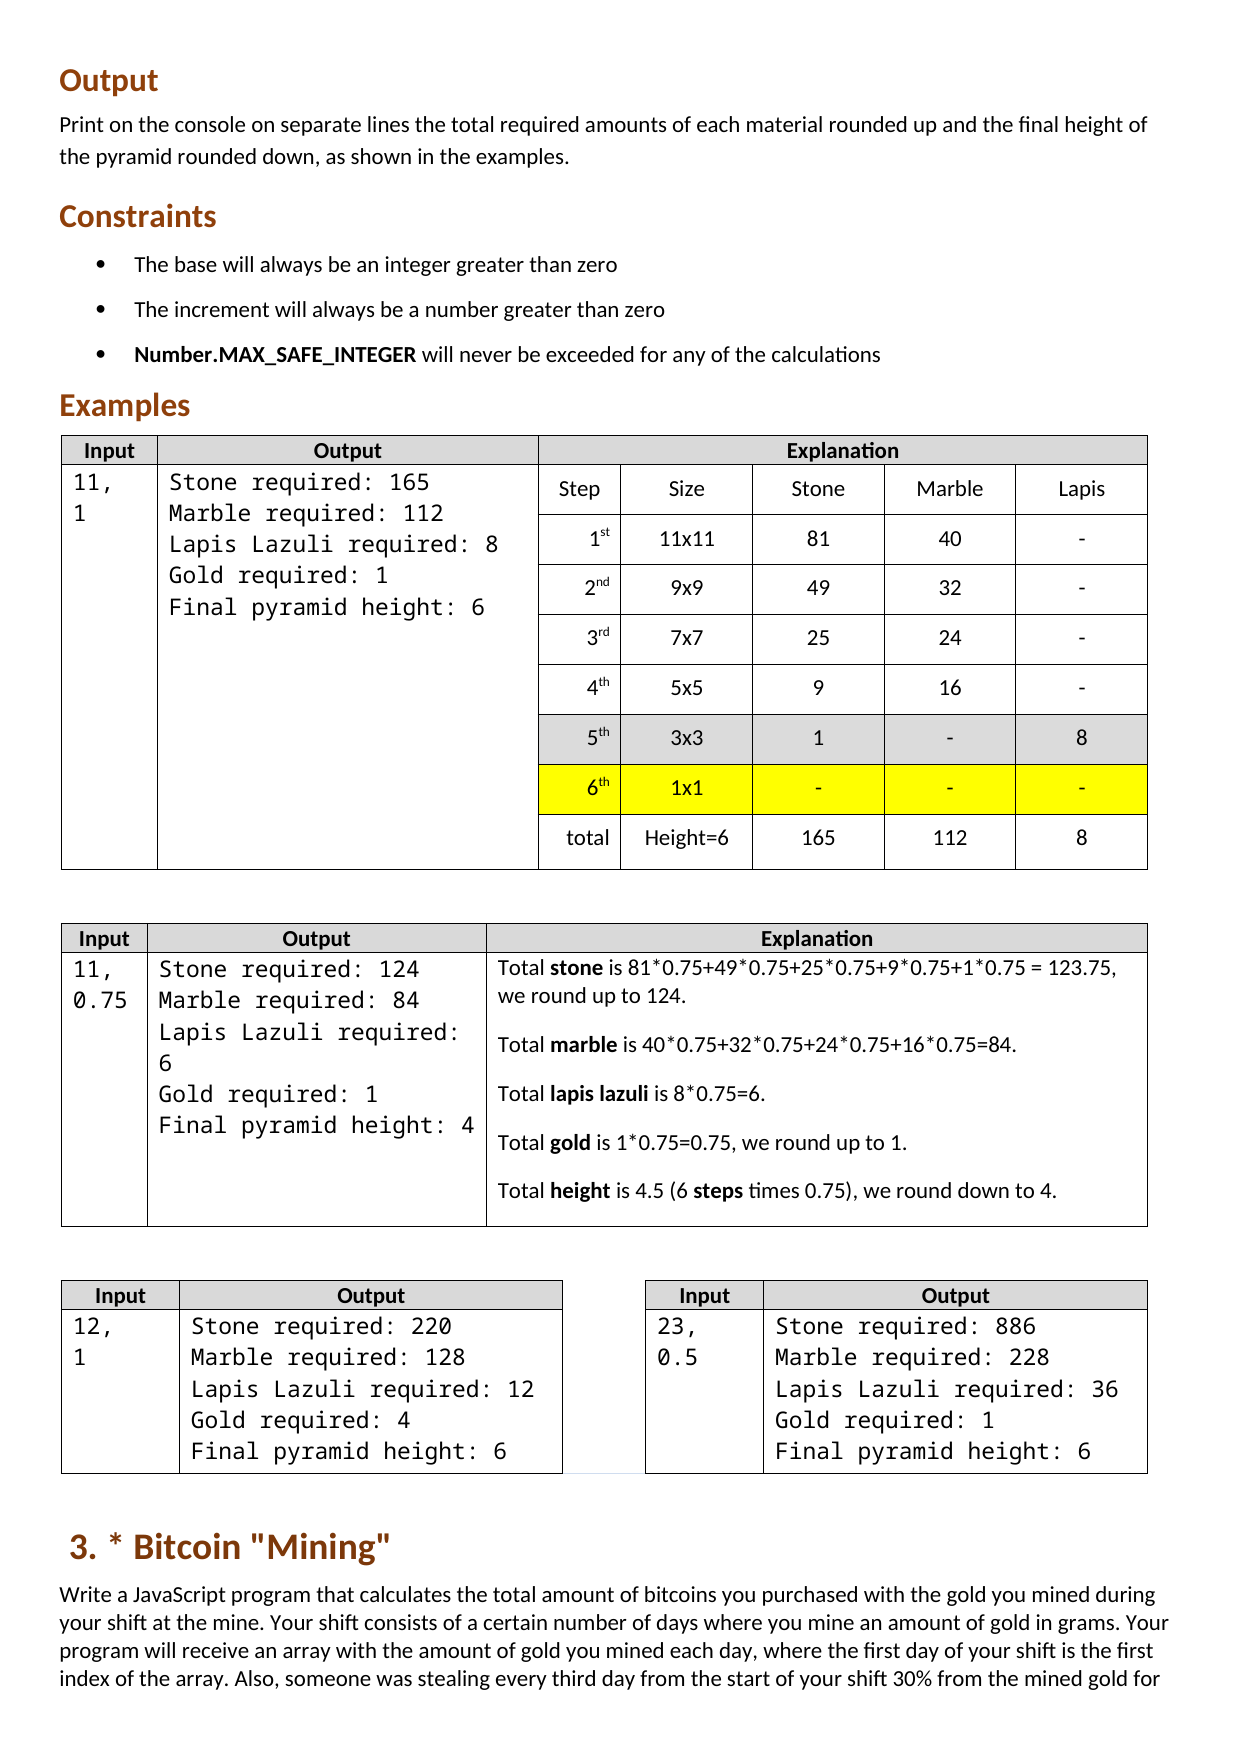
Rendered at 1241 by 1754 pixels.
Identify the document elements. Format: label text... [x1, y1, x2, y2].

table_cell Stone required: 220 Marble required: 128 Lapis Lazuli required: 12 Gold required: 4 Final pyramid height: 6 [180, 1310, 562, 1473]
table_header Input [62, 436, 157, 464]
table_cell 40 [885, 515, 1015, 564]
table_cell - [885, 765, 1015, 814]
table_cell 24 [885, 615, 1015, 664]
table_cell 9 [753, 665, 884, 714]
table_cell 5th [539, 715, 620, 764]
list The base will always be an integer greater than zero [97, 250, 1181, 278]
table_cell 8 [1016, 815, 1147, 869]
list Number.MAX_SAFE_INTEGER will never be exceeded for any of the calculations [97, 340, 1181, 368]
table_cell - [1016, 515, 1147, 564]
text Write a JavaScript program that calculates the total amount of bitcoins you purchased with the gold you mined during your shift at the mine. Your shift consists of a certain number of days where you mine an amount of gold in grams. Your program will receive an array with the amount of gold you mined each day, where the first day of your shift is the first index of the array. Also, someone was stealing every third day from the start of your shift 30% from the mined gold for [59, 1580, 1181, 1692]
table_cell Stone [753, 465, 884, 514]
table_cell 1st [539, 515, 620, 564]
table_cell - [1016, 665, 1147, 714]
list The increment will always be a number greater than zero [97, 295, 1181, 323]
table_cell 1x1 [621, 765, 752, 814]
table_cell Marble [885, 465, 1015, 514]
table_cell Stone required: 124 Marble required: 84 Lapis Lazuli required: 6 Gold required: 1 Final pyramid height: 4 [148, 953, 486, 1226]
table_header Explanation [487, 924, 1147, 952]
table_cell 5x5 [621, 665, 752, 714]
table_cell 16 [885, 665, 1015, 714]
table_cell 32 [885, 565, 1015, 614]
table_cell 165 [753, 815, 884, 869]
table_cell 11, 0.75 [62, 953, 147, 1226]
table_cell 4th [539, 665, 620, 714]
table_cell - [1016, 765, 1147, 814]
table_cell 11x11 [621, 515, 752, 564]
table_cell 11, 1 [62, 465, 157, 869]
table_cell Lapis [1016, 465, 1147, 514]
table_cell Stone required: 165 Marble required: 112 Lapis Lazuli required: 8 Gold required: 1 Final pyramid height: 6 [158, 465, 538, 869]
text Print on the console on separate lines the total required amounts of each material rounded up and the final height of the pyramid rounded down, as shown in the examples. [59, 110, 1181, 170]
table_header Output [148, 924, 486, 952]
table_header Explanation [539, 436, 1147, 464]
table_cell 112 [885, 815, 1015, 869]
table_cell 81 [753, 515, 884, 564]
table_cell 9x9 [621, 565, 752, 614]
table_cell - [1016, 565, 1147, 614]
table_cell Height=6 [621, 815, 752, 869]
table_header Output [764, 1281, 1147, 1309]
table_cell 23, 0.5 [646, 1310, 763, 1473]
table_cell 12, 1 [62, 1310, 179, 1473]
table_cell 49 [753, 565, 884, 614]
table_cell Step [539, 465, 620, 514]
table_cell - [885, 715, 1015, 764]
table_cell total [539, 815, 620, 869]
table_cell - [753, 765, 884, 814]
table_cell - [1016, 615, 1147, 664]
table_cell 25 [753, 615, 884, 664]
table_header Input [62, 924, 147, 952]
subtitle Examples [59, 384, 1181, 425]
table_header [563, 1280, 645, 1473]
table_cell 7x7 [621, 615, 752, 664]
subtitle Output [59, 59, 1181, 100]
subtitle Constraints [59, 195, 1181, 236]
table_cell 1 [753, 715, 884, 764]
table_cell 3x3 [621, 715, 752, 764]
subtitle * Bitcoin "Mining" [68, 1523, 1181, 1569]
table_header Input [646, 1281, 763, 1309]
table_header Output [158, 436, 538, 464]
table_cell Total stone is 81*0.75+49*0.75+25*0.75+9*0.75+1*0.75 = 123.75, we round up to 124. Total marble is 40*0.75+32*0.75+24*0.75+16*0.75=84. Total lapis lazuli is 8*0.75=6. Total gold is 1*0.75=0.75, we round up to 1. Total height is 4.5 (6 steps times 0.75), we round down to 4. [487, 953, 1147, 1226]
table_cell 8 [1016, 715, 1147, 764]
table_cell Stone required: 886 Marble required: 228 Lapis Lazuli required: 36 Gold required: 1 Final pyramid height: 6 [764, 1310, 1147, 1473]
table_cell 2nd [539, 565, 620, 614]
table_cell 3rd [539, 615, 620, 664]
table_header Input [62, 1281, 179, 1309]
table_cell 6th [539, 765, 620, 814]
table_header Output [180, 1281, 562, 1309]
table_cell Size [621, 465, 752, 514]
